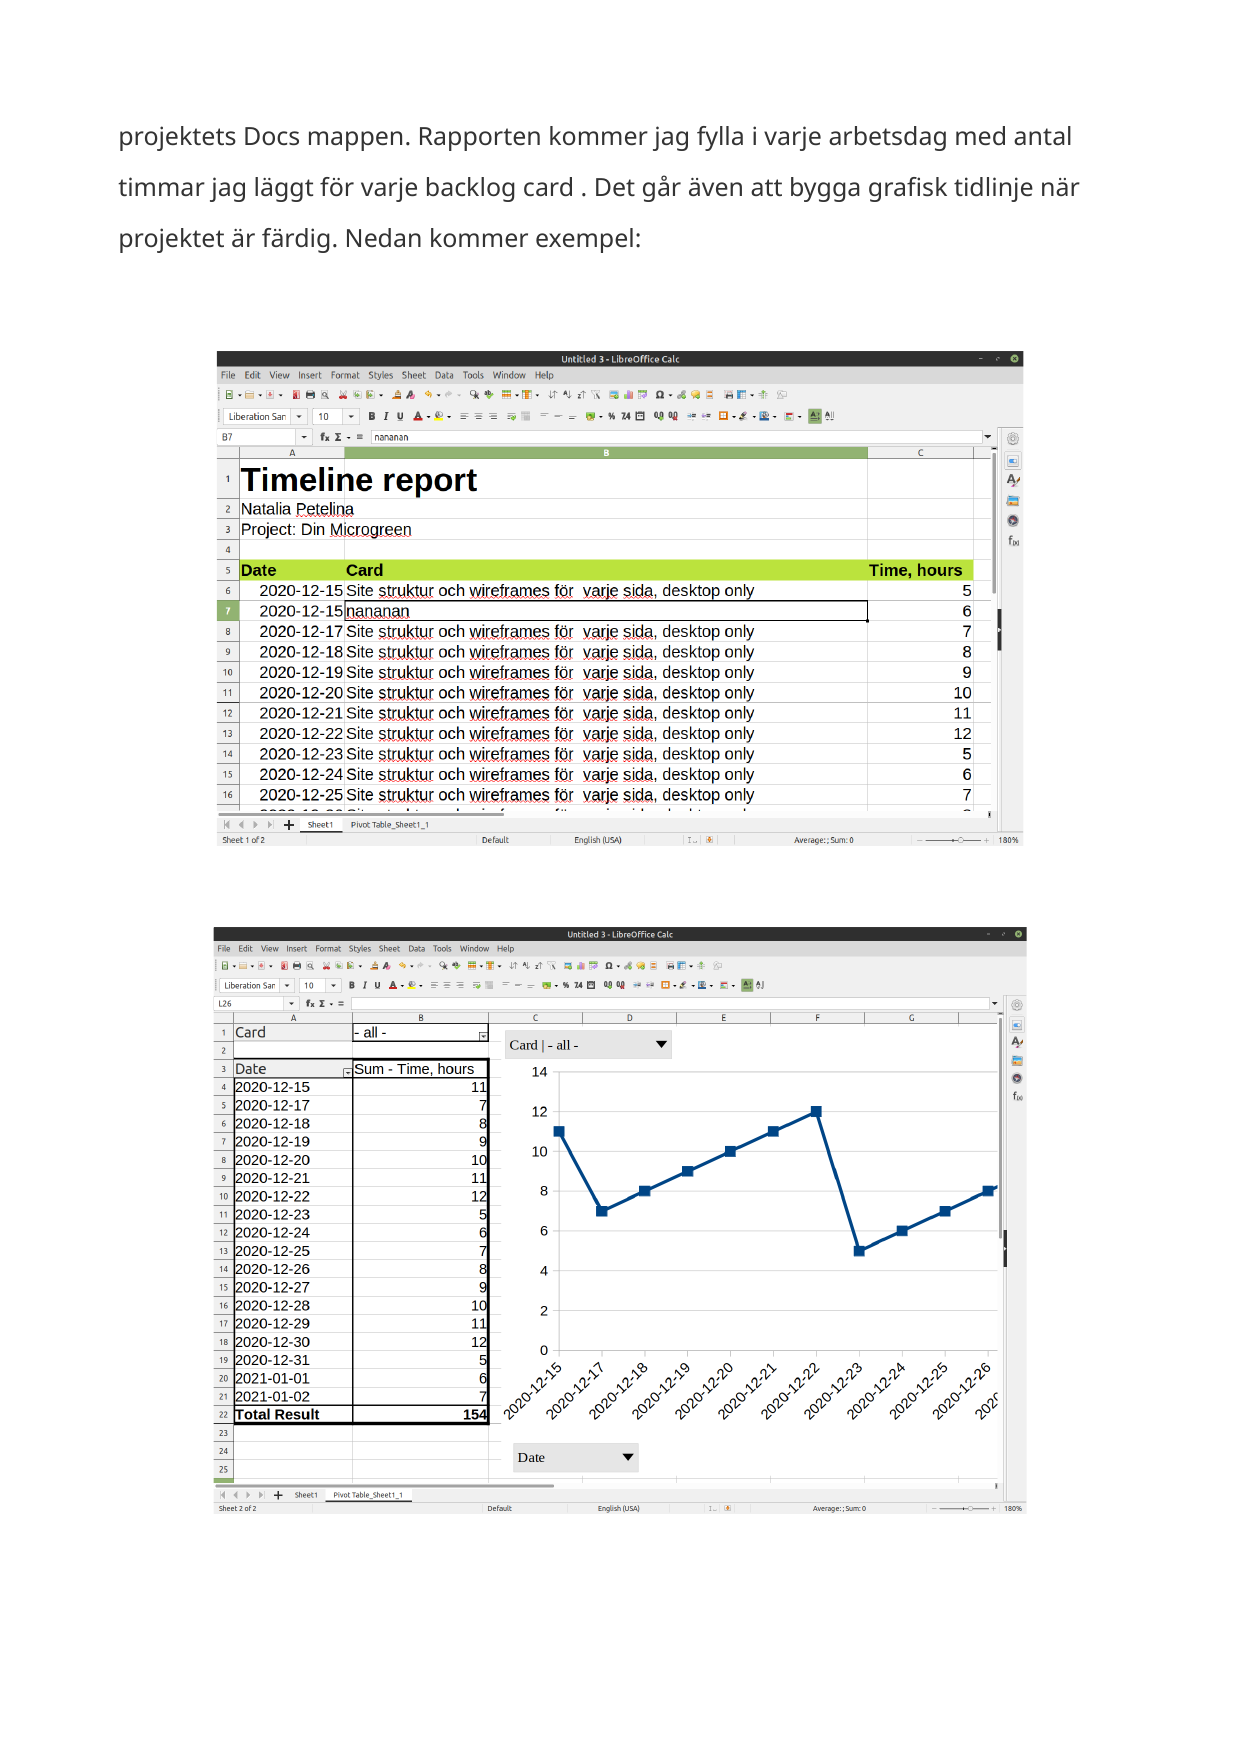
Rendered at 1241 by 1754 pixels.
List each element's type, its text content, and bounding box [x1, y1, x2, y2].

picture [213, 927, 1027, 1514]
picture [216, 351, 1024, 846]
text projektets Docs mappen. Rapporten kommer jag fylla i varje arbetsdag med antal timmar jag läggt för varje backlog card . Det går även att bygga grafisk tidlinje när projektet är färdig. Nedan kommer exempel: [118, 118, 1122, 254]
